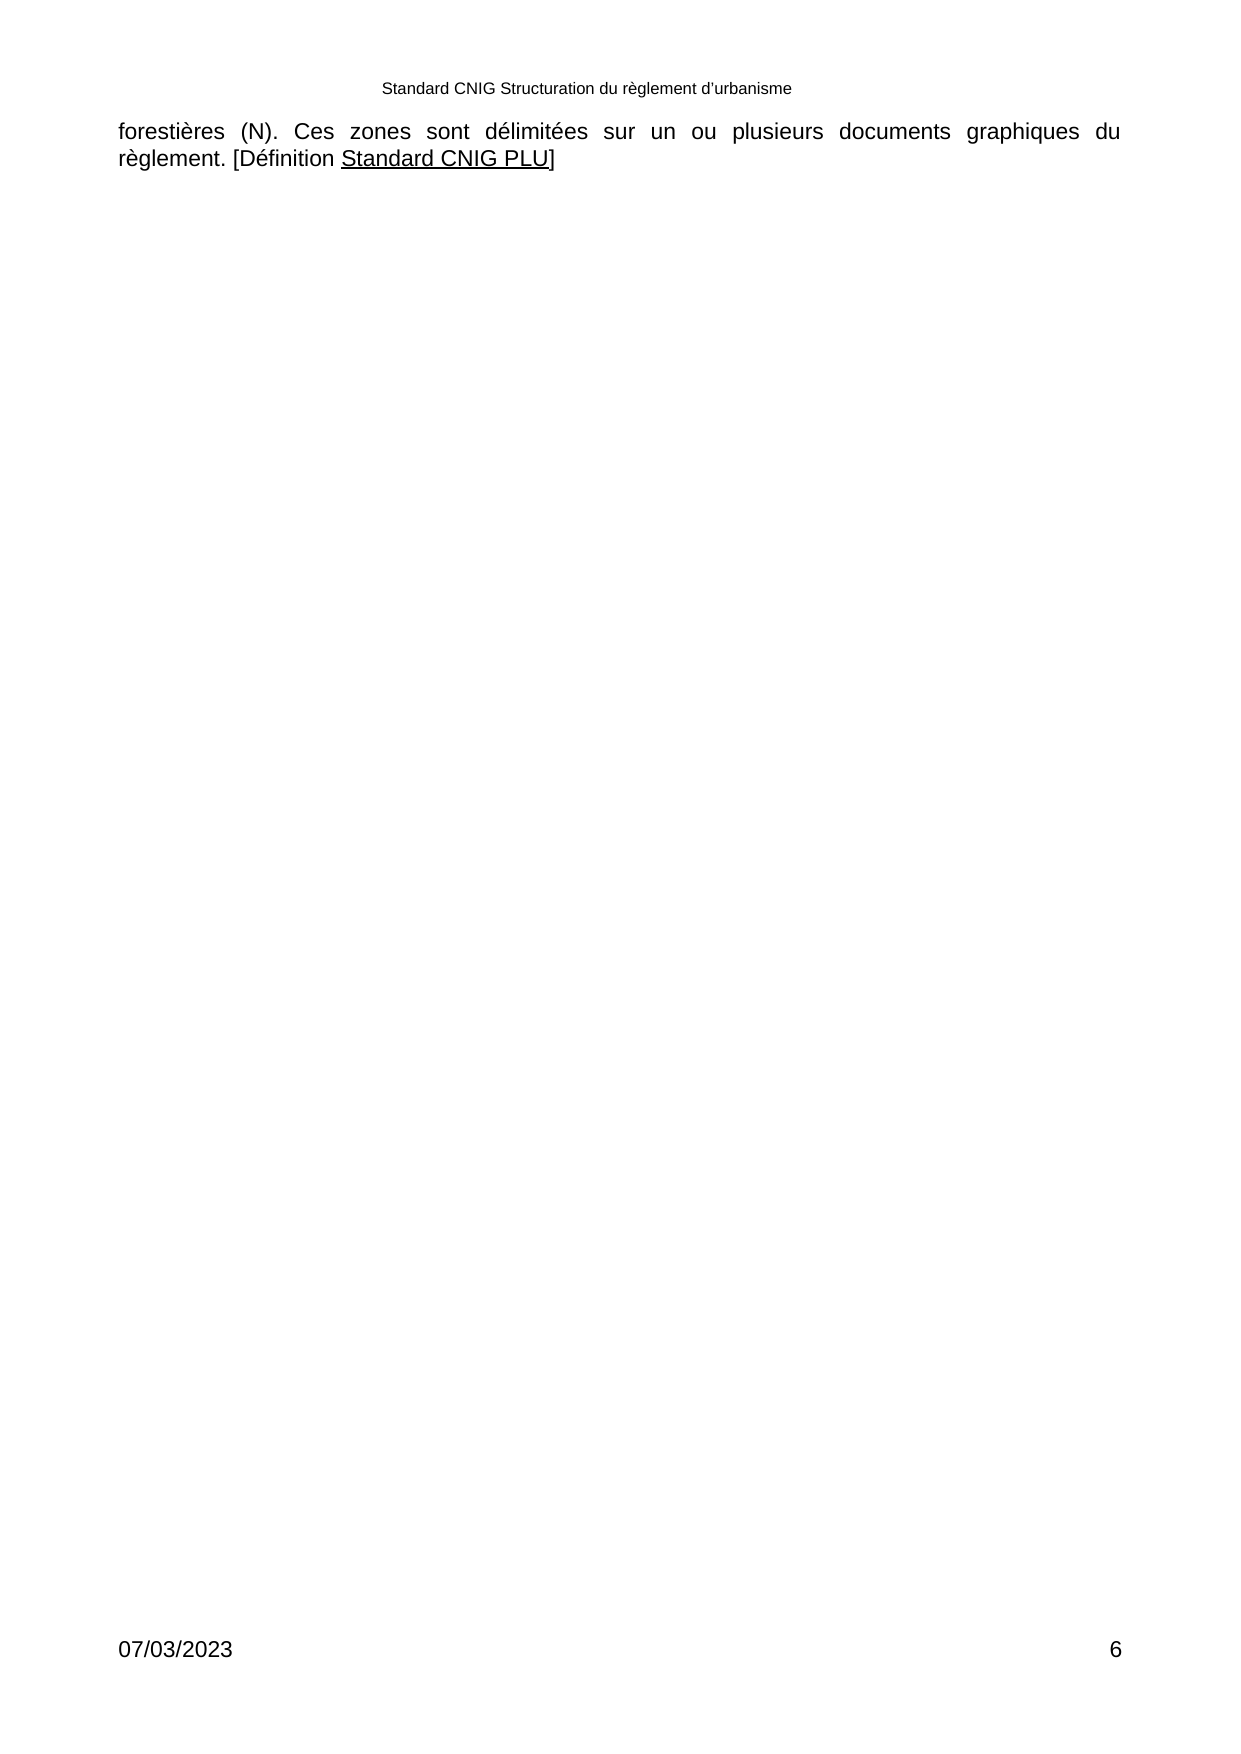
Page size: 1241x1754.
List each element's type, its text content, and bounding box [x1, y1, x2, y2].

text forestières (N). Ces zones sont délimitées sur un ou plusieurs documents graphiques du règlement. [Définition Standard CNIG PLU] [118, 118, 1122, 171]
